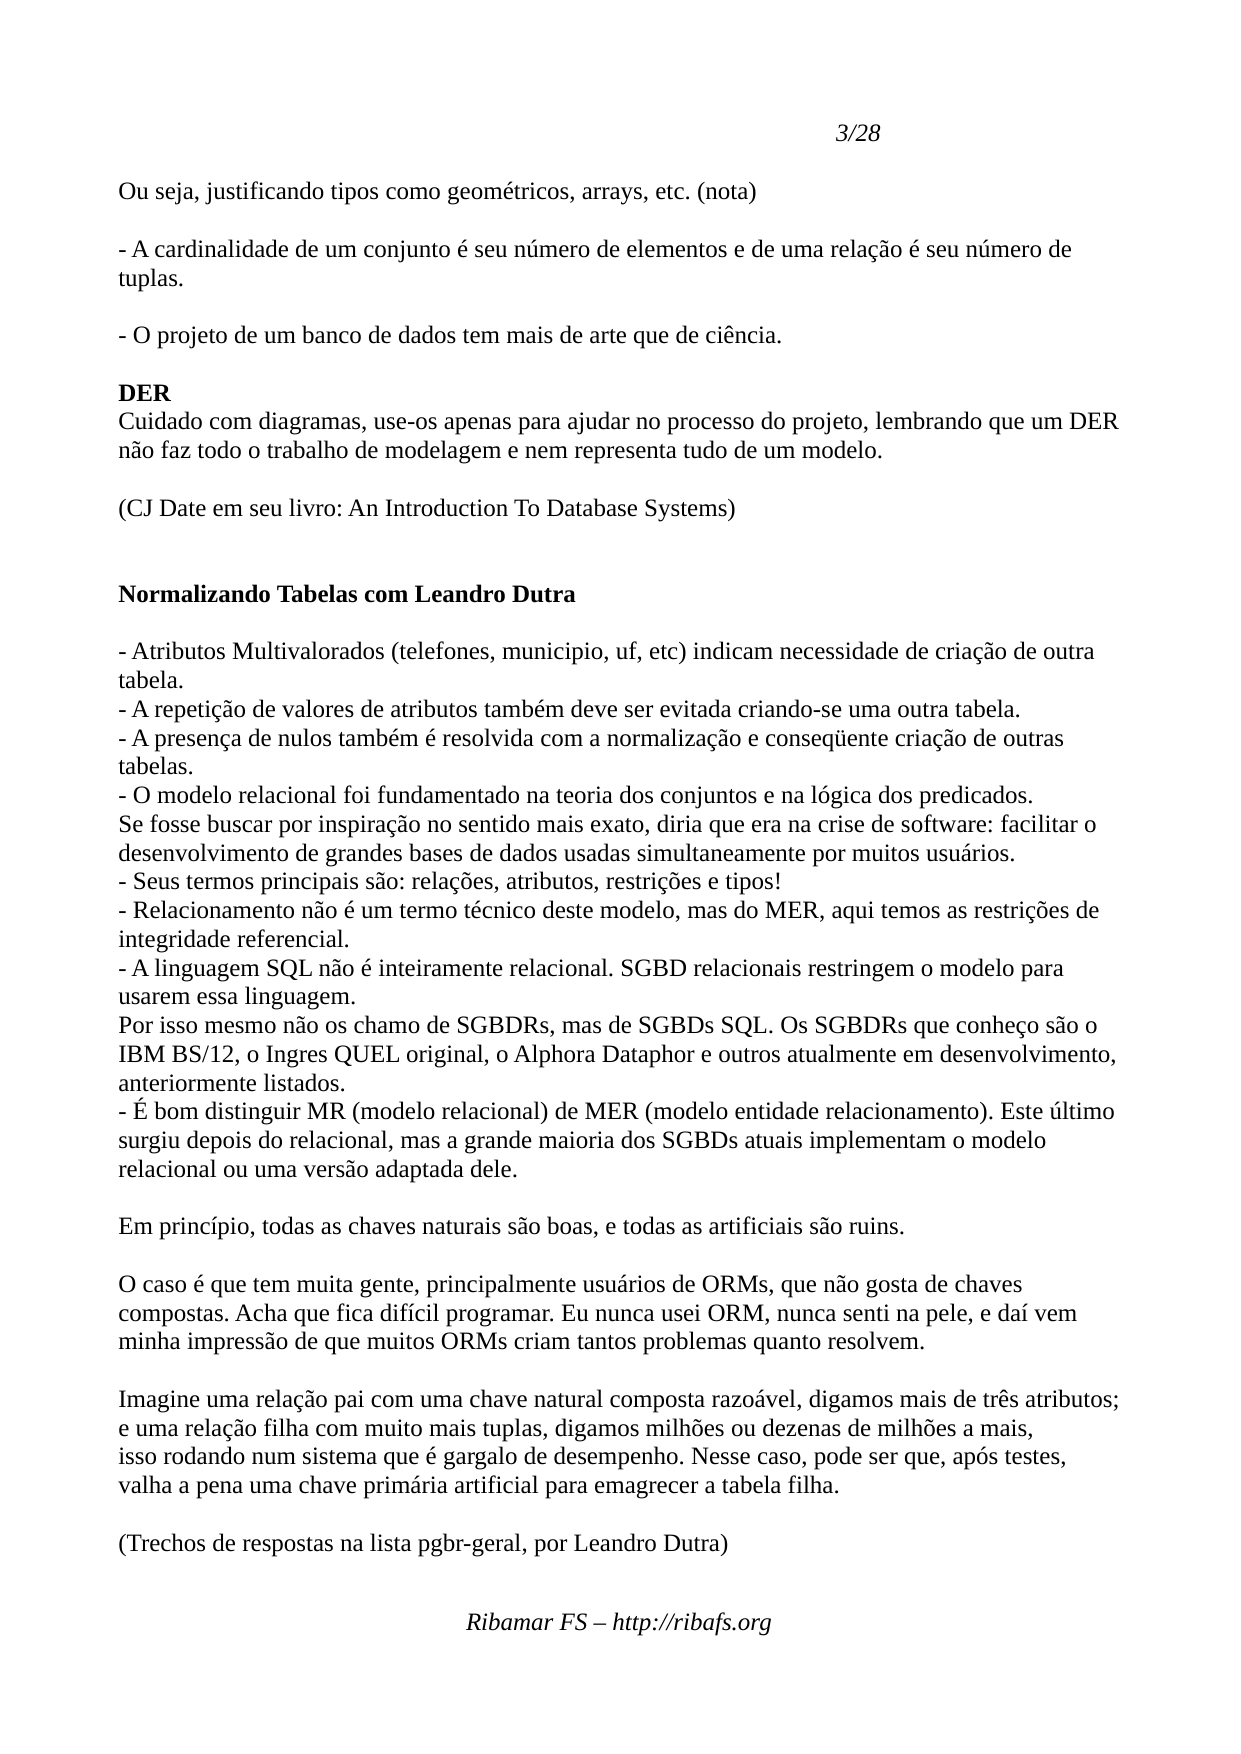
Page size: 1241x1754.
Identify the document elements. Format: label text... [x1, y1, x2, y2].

text - Atributos Multivalorados (telefones, municipio, uf, etc) indicam necessidade de criação de outra tabela. [118, 636, 1122, 694]
text - A cardinalidade de um conjunto é seu número de elementos e de uma relação é seu número de tuplas. [118, 234, 1122, 291]
text (Trechos de respostas na lista pgbr-geral, por Leandro Dutra) [118, 1528, 1122, 1556]
text (CJ Date em seu livro: An Introduction To Database Systems) [118, 493, 1122, 521]
text DER [118, 378, 1122, 406]
text Cuidado com diagramas, use-os apenas para ajudar no processo do projeto, lembrando que um DER não faz todo o trabalho de modelagem e nem representa tudo de um modelo. [118, 406, 1122, 464]
text Se fosse buscar por inspiração no sentido mais exato, diria que era na crise de software: facilitar o desenvolvimento de grandes bases de dados usadas simultaneamente por muitos usuários. [118, 809, 1122, 866]
text O caso é que tem muita gente, principalmente usuários de ORMs, que não gosta de chaves compostas. Acha que fica difícil programar. Eu nunca usei ORM, nunca senti na pele, e daí vem minha impressão de que muitos ORMs criam tantos problemas quanto resolvem. [118, 1269, 1122, 1355]
text isso rodando num sistema que é gargalo de desempenho. Nesse caso, pode ser que, após testes, valha a pena uma chave primária artificial para emagrecer a tabela filha. [118, 1441, 1122, 1499]
text Normalizando Tabelas com Leandro Dutra [118, 579, 1122, 608]
text - O projeto de um banco de dados tem mais de arte que de ciência. [118, 320, 1122, 349]
text - O modelo relacional foi fundamentado na teoria dos conjuntos e na lógica dos predicados. [118, 780, 1122, 809]
text Em princípio, todas as chaves naturais são boas, e todas as artificiais são ruins. [118, 1211, 1122, 1240]
text Imagine uma relação pai com uma chave natural composta razoável, digamos mais de três atributos; e uma relação filha com muito mais tuplas, digamos milhões ou dezenas de milhões a mais, [118, 1384, 1122, 1441]
text relacional ou uma versão adaptada dele. [118, 1154, 1122, 1183]
text - A presença de nulos também é resolvida com a normalização e conseqüente criação de outras tabelas. [118, 723, 1122, 780]
text - A linguagem SQL não é inteiramente relacional. SGBD relacionais restringem o modelo para usarem essa linguagem. [118, 953, 1122, 1010]
text - Relacionamento não é um termo técnico deste modelo, mas do MER, aqui temos as restrições de integridade referencial. [118, 895, 1122, 953]
text - Seus termos principais são: relações, atributos, restrições e tipos! [118, 866, 1122, 895]
text - A repetição de valores de atributos também deve ser evitada criando-se uma outra tabela. [118, 694, 1122, 723]
text - É bom distinguir MR (modelo relacional) de MER (modelo entidade relacionamento). Este último surgiu depois do relacional, mas a grande maioria dos SGBDs atuais implementam o modelo [118, 1096, 1122, 1154]
text Por isso mesmo não os chamo de SGBDRs, mas de SGBDs SQL. Os SGBDRs que conheço são o IBM BS/12, o Ingres QUEL original, o Alphora Dataphor e outros atualmente em desenvolvimento, anteriormente listados. [118, 1010, 1122, 1096]
text Ou seja, justificando tipos como geométricos, arrays, etc. (nota) [118, 176, 1122, 205]
